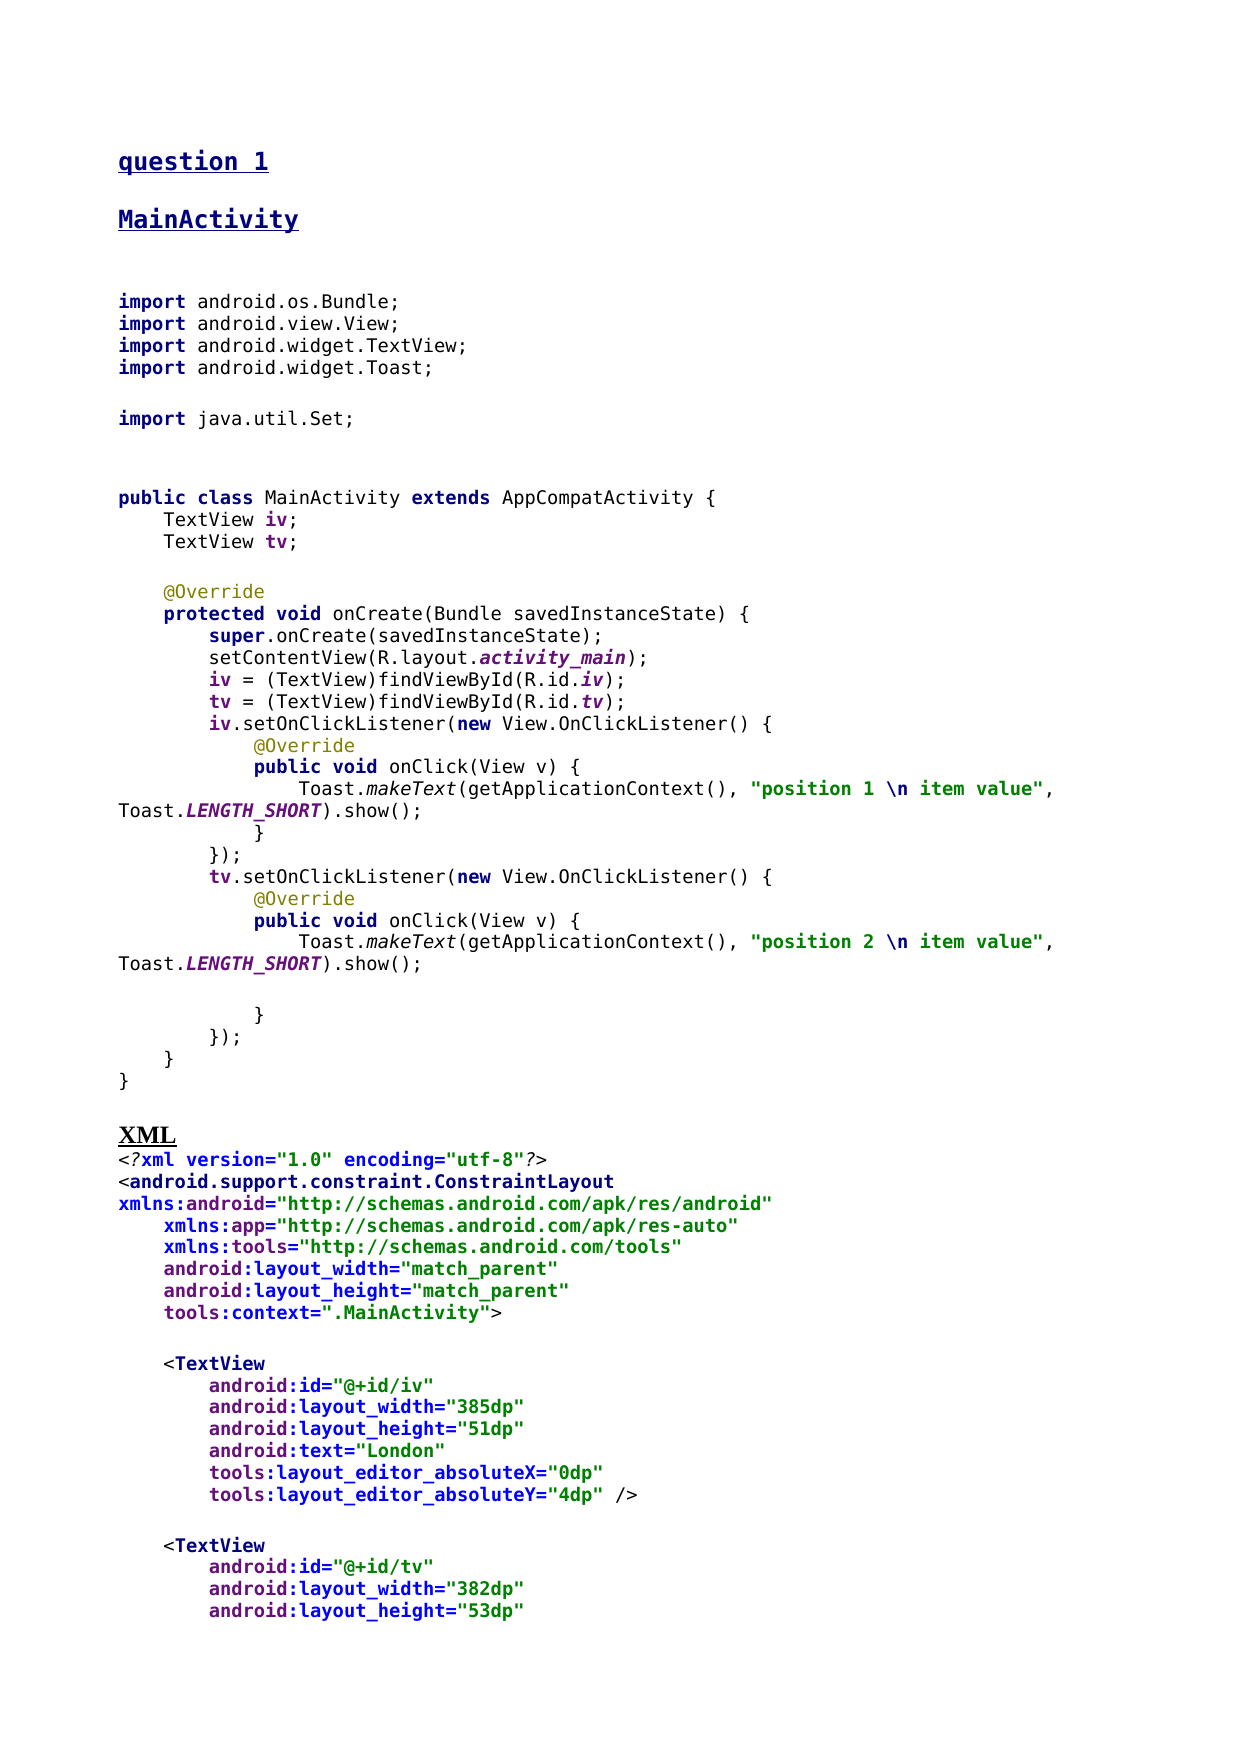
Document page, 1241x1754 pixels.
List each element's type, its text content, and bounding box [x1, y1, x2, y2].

text XML [118, 1120, 1122, 1149]
text <?xml version="1.0" encoding="utf-8"?> <android.support.constraint.ConstraintLayout xmlns:android="http://schemas.android.com/apk/res/android" xmlns:app="http://schemas.android.com/apk/res-auto" xmlns:tools="http://schemas.android.com/tools" android:layout_width="match_parent" android:layout_height="match_parent" tools:context=".MainActivity"> <TextView android:id="@+id/iv" android:layout_width="385dp" android:layout_height="51dp" android:text="London" tools:layout_editor_absoluteX="0dp" tools:layout_editor_absoluteY="4dp" /> <TextView android:id="@+id/tv" android:layout_width="382dp" android:layout_height="53dp" [118, 1149, 1122, 1622]
text question 1 [118, 147, 1122, 176]
text import android.os.Bundle; import android.view.View; import android.widget.TextView; import android.widget.Toast; import java.util.Set; public class MainActivity extends AppCompatActivity { TextView iv; TextView tv; @Override protected void onCreate(Bundle savedInstanceState) { super.onCreate(savedInstanceState); setContentView(R.layout.activity_main); iv = (TextView)findViewById(R.id.iv); tv = (TextView)findViewById(R.id.tv); iv.setOnClickListener(new View.OnClickListener() { @Override public void onClick(View v) { Toast.makeText(getApplicationContext(), "position 1 \n item value", Toast.LENGTH_SHORT).show(); } }); tv.setOnClickListener(new View.OnClickListener() { @Override public void onClick(View v) { Toast.makeText(getApplicationContext(), "position 2 \n item value", Toast.LENGTH_SHORT).show(); } }); } } [118, 291, 1122, 1091]
text MainActivity [118, 205, 1122, 234]
